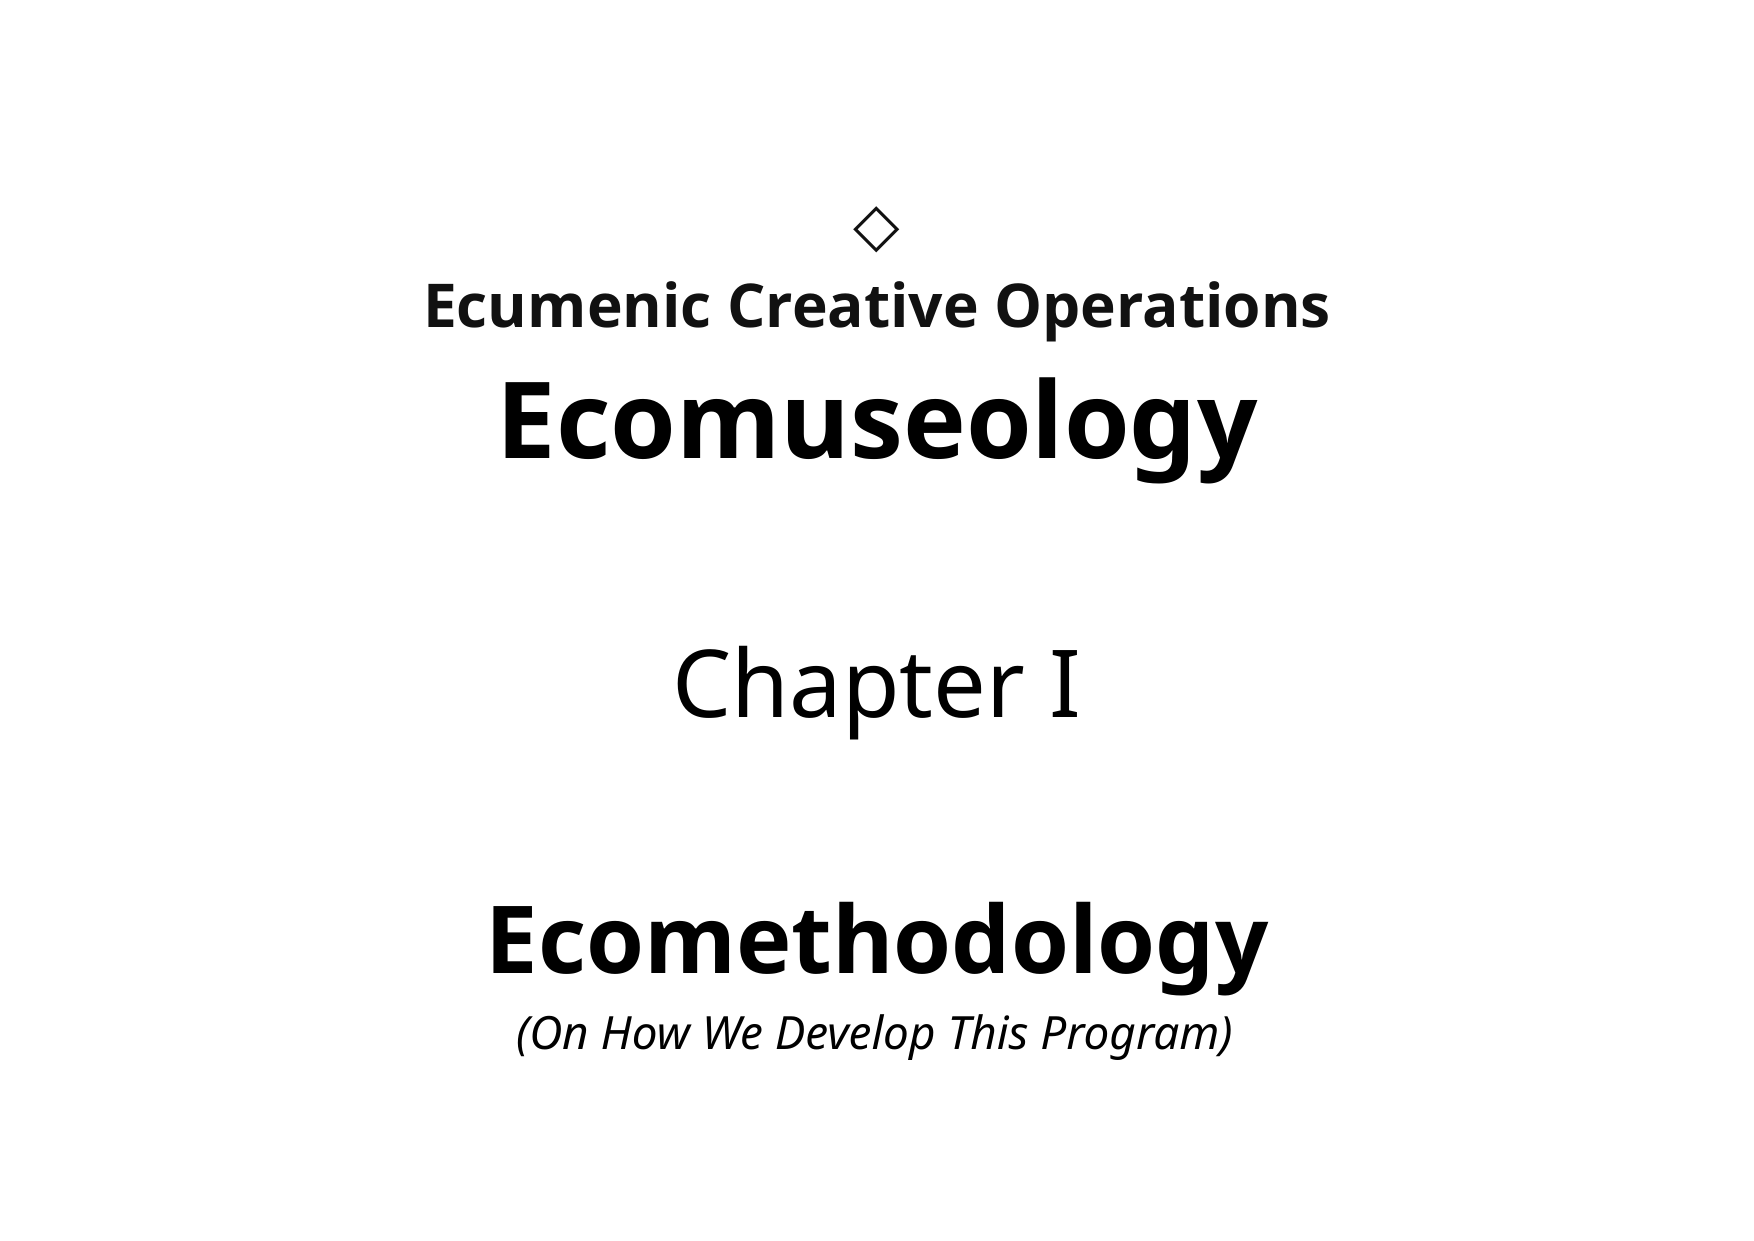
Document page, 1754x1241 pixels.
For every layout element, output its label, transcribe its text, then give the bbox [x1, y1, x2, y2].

text Ecumenic Creative Operations [118, 263, 1636, 345]
text ◇ [118, 181, 1636, 263]
text Chapter I [118, 618, 1636, 745]
text Ecomethodology (On How We Develop This Program) [118, 873, 1636, 1063]
text Ecomuseology [118, 345, 1636, 490]
